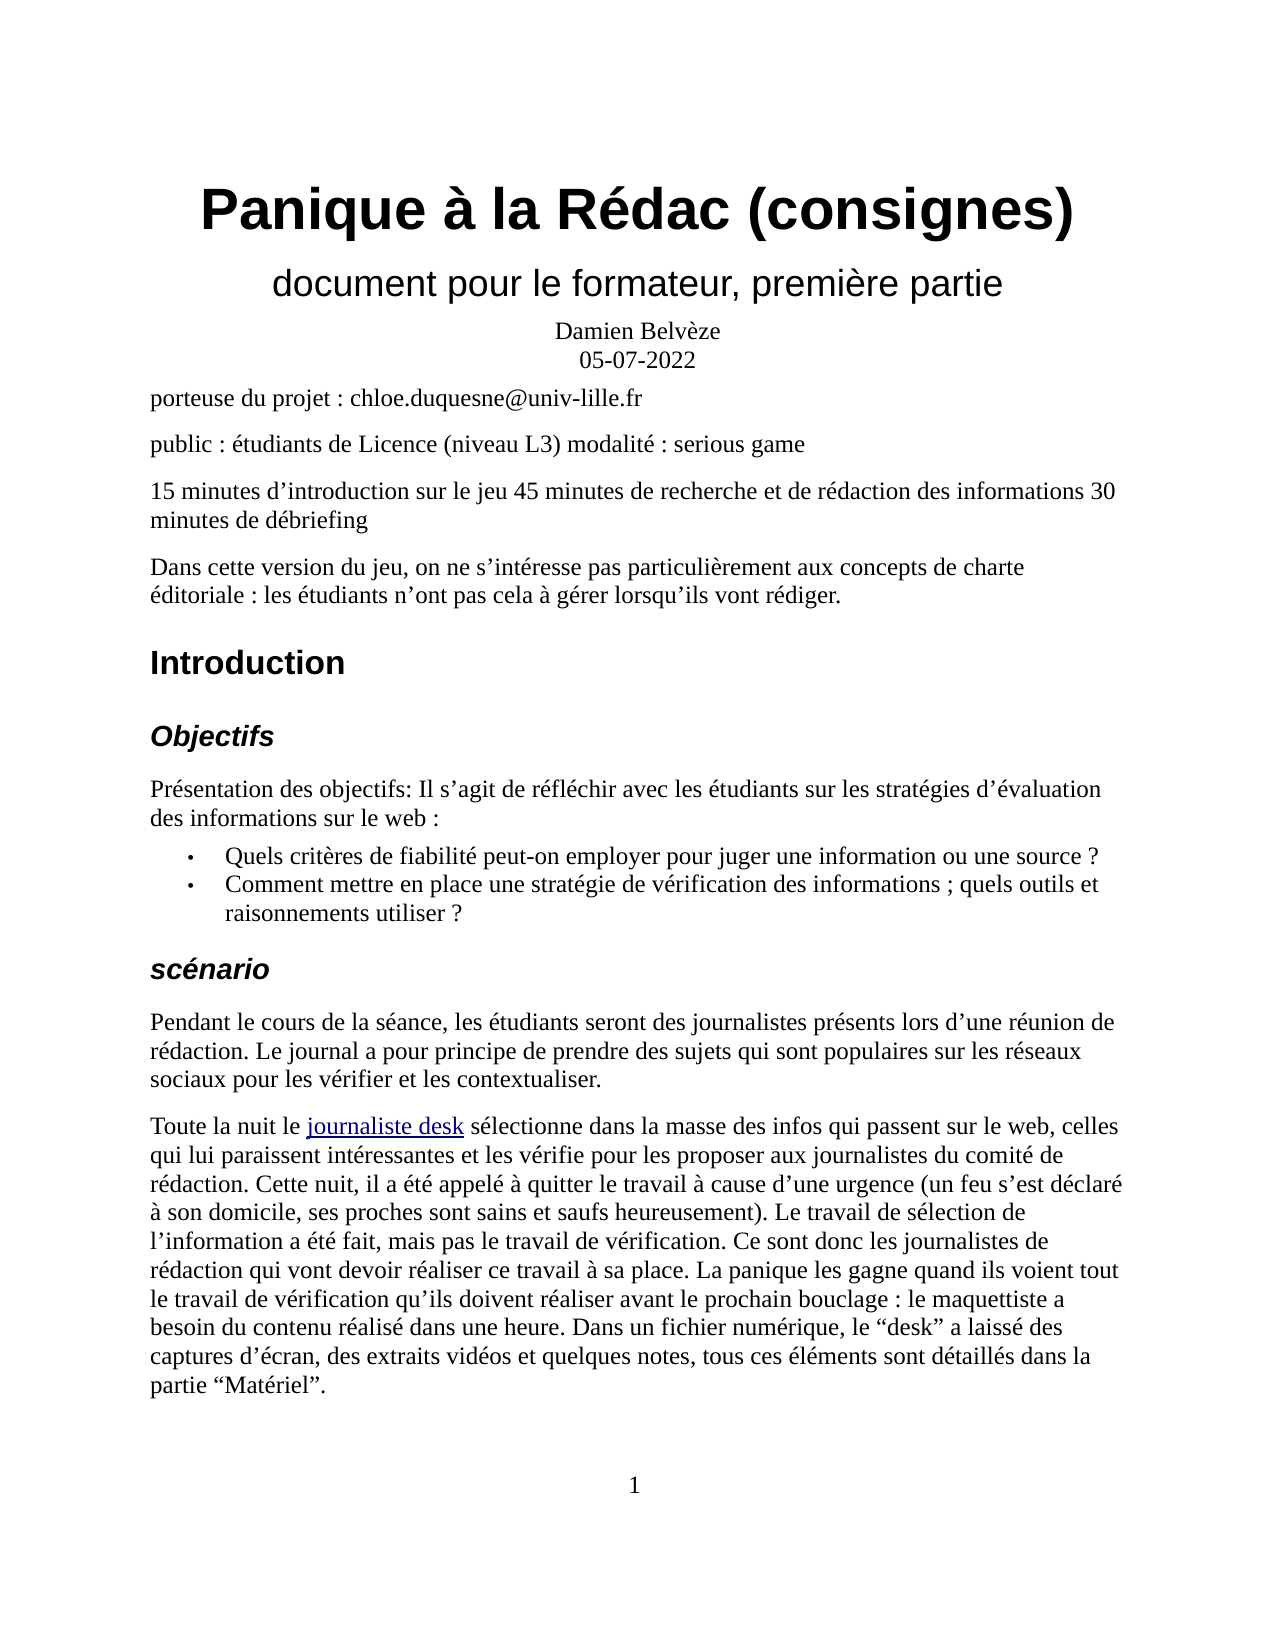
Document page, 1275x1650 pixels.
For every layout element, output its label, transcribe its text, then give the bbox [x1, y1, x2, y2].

title Panique à la Rédac (consignes) [150, 175, 1125, 242]
text Damien Belvèze [150, 316, 1125, 345]
text porteuse du projet : chloe.duquesne@univ-lille.fr [150, 383, 1125, 412]
text Présentation des objectifs: Il s’agit de réfléchir avec les étudiants sur les stratégies d’évaluation des informations sur le web : [150, 774, 1125, 832]
list Comment mettre en place une stratégie de vérification des informations ; quels outils et raisonnements utiliser ? [187, 869, 1125, 927]
subtitle scénario [150, 952, 1125, 986]
list Quels critères de fiabilité peut-on employer pour juger une information ou une source ? [187, 841, 1125, 869]
text Toute la nuit le journaliste desk sélectionne dans la masse des infos qui passent sur le web, celles qui lui paraissent intéressantes et les vérifie pour les proposer aux journalistes du comité de rédaction. Cette nuit, il a été appelé à quitter le travail à cause d’une urgence (un feu s’est déclaré à son domicile, ses proches sont sains et saufs heureusement). Le travail de sélection de l’information a été fait, mais pas le travail de vérification. Ce sont donc les journalistes de rédaction qui vont devoir réaliser ce travail à sa place. La panique les gagne quand ils voient tout le travail de vérification qu’ils doivent réaliser avant le prochain bouclage : le maquettiste a besoin du contenu réalisé dans une heure. Dans un fichier numérique, le “desk” a laissé des captures d’écran, des extraits vidéos et quelques notes, tous ces éléments sont détaillés dans la partie “Matériel”. [150, 1111, 1125, 1399]
text public : étudiants de Licence (niveau L3) modalité : serious game [150, 429, 1125, 458]
text Pendant le cours de la séance, les étudiants seront des journalistes présents lors d’une réunion de rédaction. Le journal a pour principe de prendre des sujets qui sont populaires sur les réseaux sociaux pour les vérifier et les contextualiser. [150, 1007, 1125, 1093]
subtitle Objectifs [150, 719, 1125, 753]
text 15 minutes d’introduction sur le jeu 45 minutes de recherche et de rédaction des informations 30 minutes de débriefing [150, 476, 1125, 534]
text Dans cette version du jeu, on ne s’intéresse pas particulièrement aux concepts de charte éditoriale : les étudiants n’ont pas cela à gérer lorsqu’ils vont rédiger. [150, 552, 1125, 609]
subtitle document pour le formateur, première partie [150, 261, 1125, 304]
text 05-07-2022 [150, 345, 1125, 374]
subtitle Introduction [150, 643, 1125, 682]
